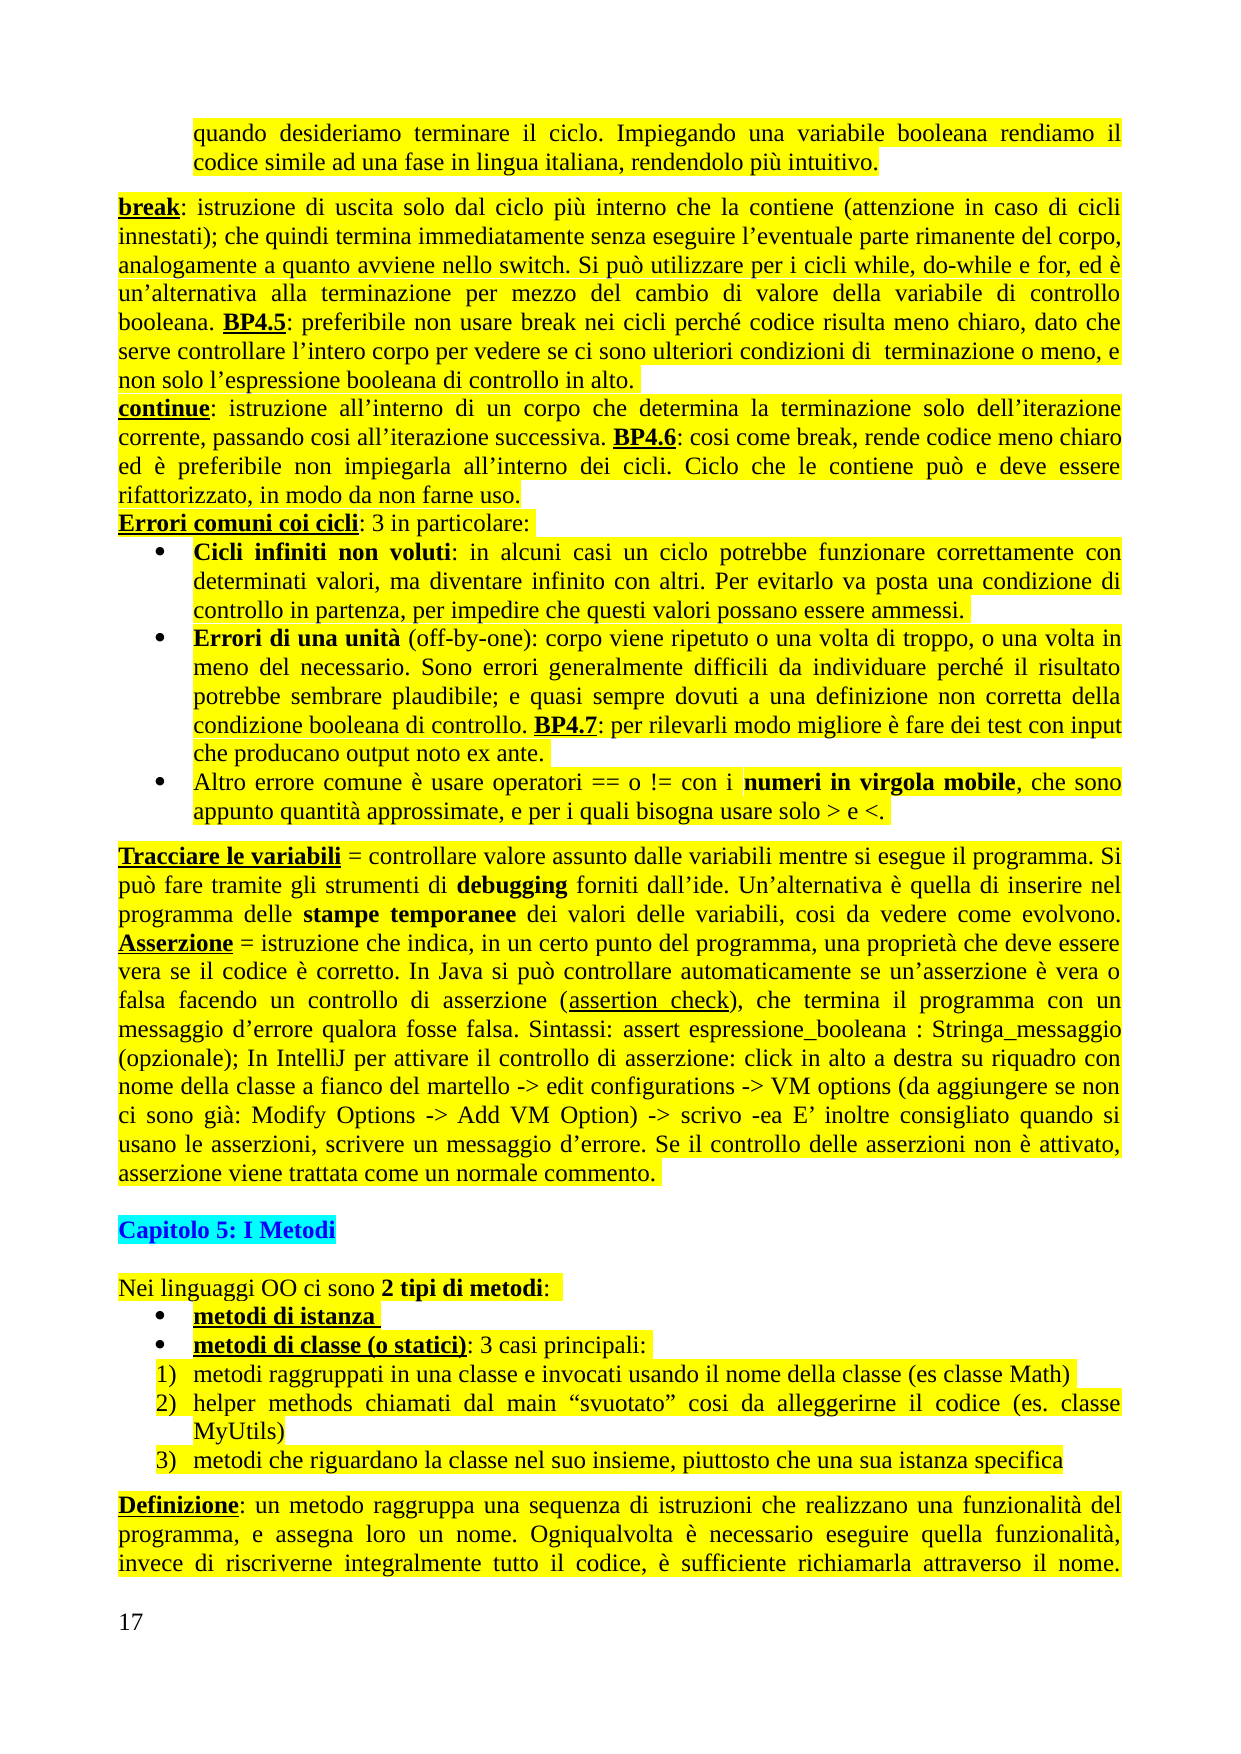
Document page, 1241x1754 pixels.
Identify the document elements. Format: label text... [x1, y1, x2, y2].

list Cicli infiniti non voluti: in alcuni casi un ciclo potrebbe funzionare correttamente con determinati valori, ma diventare infinito con altri. Per evitarlo va posta una condizione di controllo in partenza, per impedire che questi valori possano essere ammessi. [156, 537, 1122, 623]
list quando desideriamo terminare il ciclo. Impiegando una variabile booleana rendiamo il codice simile ad una fase in lingua italiana, rendendolo più intuitivo. [156, 118, 1122, 176]
list Altro errore comune è usare operatori == o != con i numeri in virgola mobile, che sono appunto quantità approssimate, e per i quali bisogna usare solo > e <. [156, 767, 1122, 825]
text Capitolo 5: I Metodi [118, 1215, 1122, 1244]
text Errori comuni coi cicli: 3 in particolare: [118, 508, 1122, 537]
list helper methods chiamati dal main “svuotato” cosi da alleggerirne il codice (es. classe MyUtils) [156, 1388, 1122, 1445]
text break: istruzione di uscita solo dal ciclo più interno che la contiene (attenzione in caso di cicli innestati); che quindi termina immediatamente senza eseguire l’eventuale parte rimanente del corpo, analogamente a quanto avviene nello switch. Si può utilizzare per i cicli while, do-while e for, ed è un’alternativa alla terminazione per mezzo del cambio di valore della variabile di controllo booleana. BP4.5: preferibile non usare break nei cicli perché codice risulta meno chiaro, dato che serve controllare l’intero corpo per vedere se ci sono ulteriori condizioni di terminazione o meno, e non solo l’espressione booleana di controllo in alto. [118, 192, 1122, 393]
text Definizione: un metodo raggruppa una sequenza di istruzioni che realizzano una funzionalità del programma, e assegna loro un nome. Ogniqualvolta è necessario eseguire quella funzionalità, invece di riscriverne integralmente tutto il codice, è sufficiente richiamarla attraverso il nome. [118, 1491, 1122, 1577]
list metodi che riguardano la classe nel suo insieme, piuttosto che una sua istanza specifica [156, 1445, 1122, 1474]
list metodi raggruppati in una classe e invocati usando il nome della classe (es classe Math) [156, 1359, 1122, 1388]
list Errori di una unità (off-by-one): corpo viene ripetuto o una volta di troppo, o una volta in meno del necessario. Sono errori generalmente difficili da individuare perché il risultato potrebbe sembrare plaudibile; e quasi sempre dovuti a una definizione non corretta della condizione booleana di controllo. BP4.7: per rilevarli modo migliore è fare dei test con input che producano output noto ex ante. [156, 623, 1122, 767]
text Tracciare le variabili = controllare valore assunto dalle variabili mentre si esegue il programma. Si può fare tramite gli strumenti di debugging forniti dall’ide. Un’alternativa è quella di inserire nel programma delle stampe temporanee dei valori delle variabili, cosi da vedere come evolvono. Asserzione = istruzione che indica, in un certo punto del programma, una proprietà che deve essere vera se il codice è corretto. In Java si può controllare automaticamente se un’asserzione è vera o falsa facendo un controllo di asserzione (assertion check), che termina il programma con un messaggio d’errore qualora fosse falsa. Sintassi: assert espressione_booleana : Stringa_messaggio (opzionale); In IntelliJ per attivare il controllo di asserzione: click in alto a destra su riquadro con nome della classe a fianco del martello -> edit configurations -> VM options (da aggiungere se non ci sono già: Modify Options -> Add VM Option) -> scrivo -ea E’ inoltre consigliato quando si usano le asserzioni, scrivere un messaggio d’errore. Se il controllo delle asserzioni non è attivato, asserzione viene trattata come un normale commento. [118, 841, 1122, 1186]
text continue: istruzione all’interno di un corpo che determina la terminazione solo dell’iterazione corrente, passando cosi all’iterazione successiva. BP4.6: cosi come break, rende codice meno chiaro ed è preferibile non impiegarla all’interno dei cicli. Ciclo che le contiene può e deve essere rifattorizzato, in modo da non farne uso. [118, 393, 1122, 508]
list metodi di classe (o statici): 3 casi principali: [156, 1330, 1122, 1359]
list metodi di istanza [156, 1301, 1122, 1330]
text Nei linguaggi OO ci sono 2 tipi di metodi: [118, 1273, 1122, 1301]
